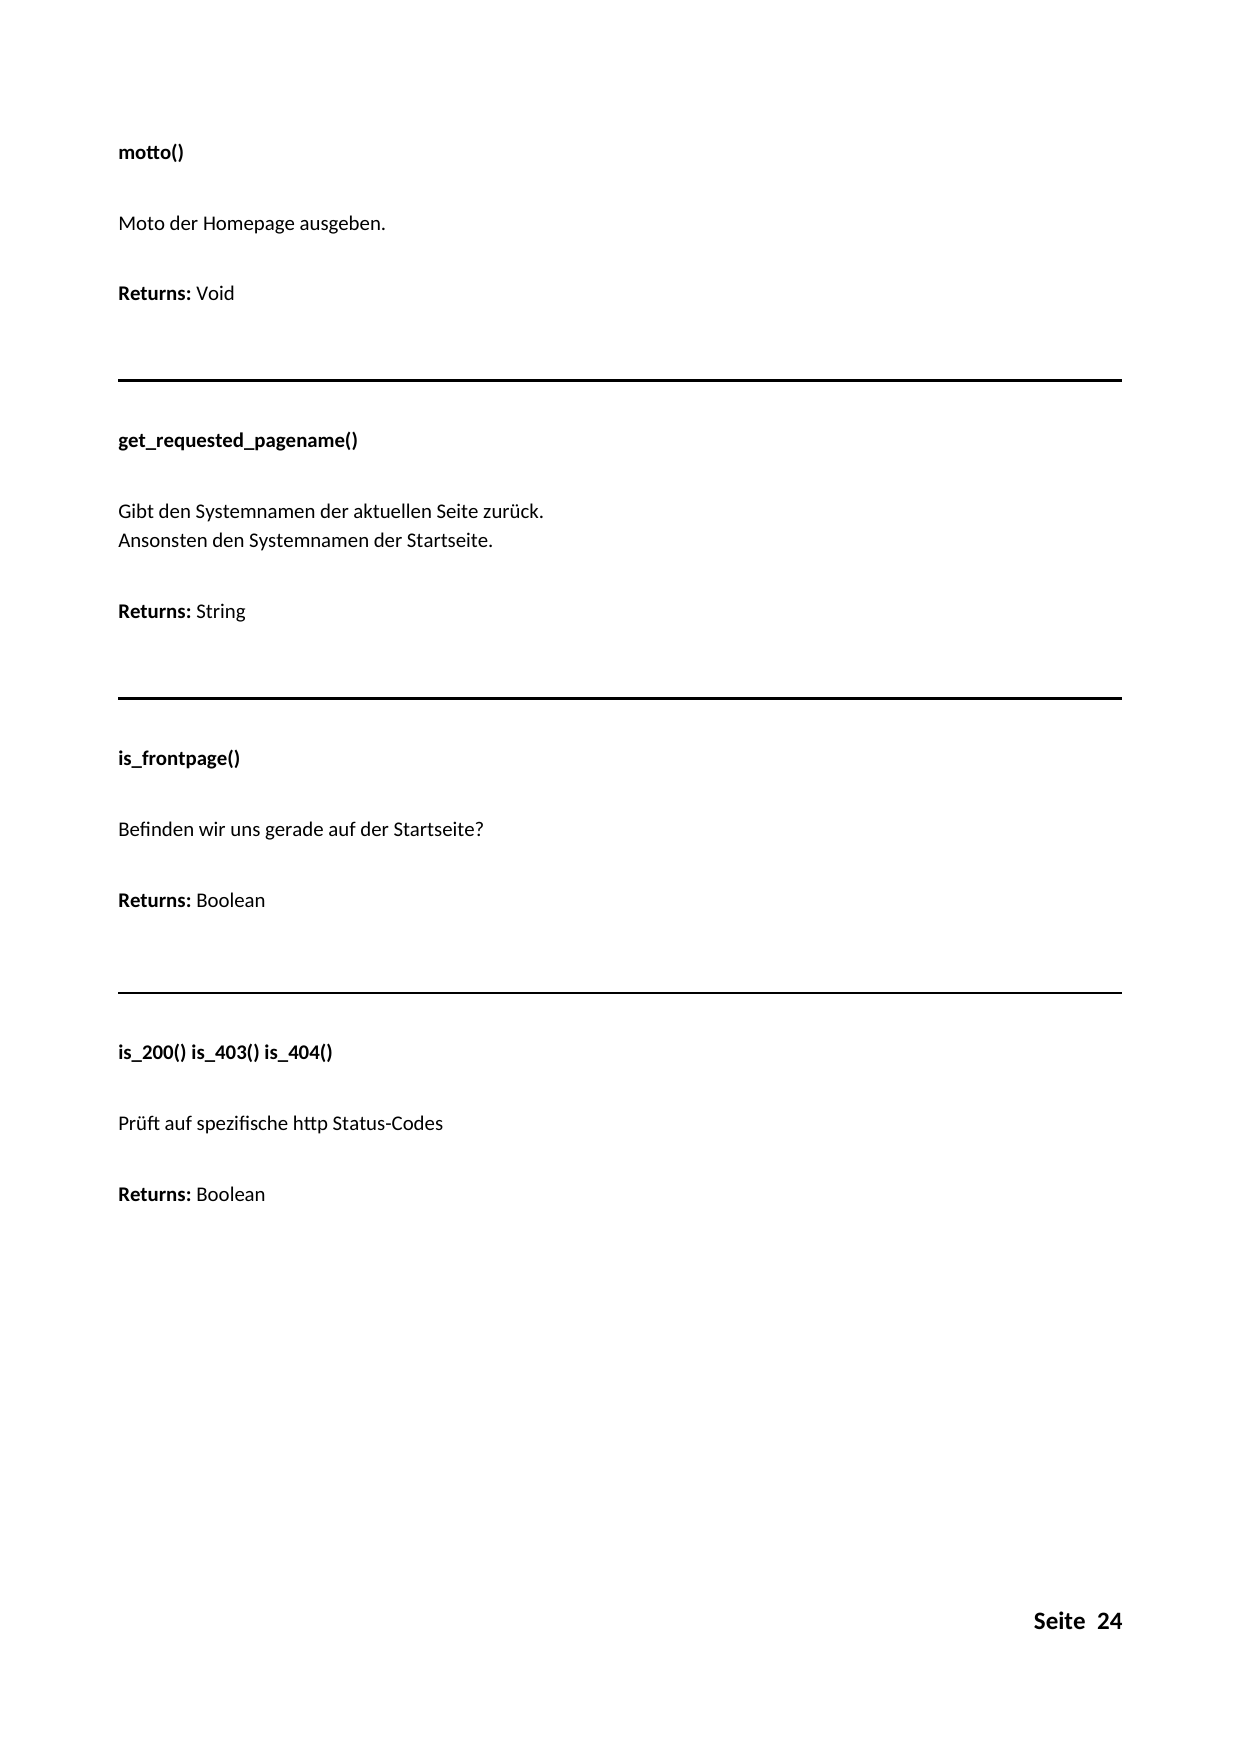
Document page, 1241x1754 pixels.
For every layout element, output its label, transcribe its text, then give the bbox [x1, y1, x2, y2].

text is_frontpage() [118, 745, 1122, 771]
text is_200() is_403() is_404() [118, 1039, 1122, 1065]
text Returns: Boolean [118, 887, 1122, 912]
text Gibt den Systemnamen der aktuellen Seite zurück. Ansonsten den Systemnamen der Startseite. [118, 498, 1122, 553]
text motto() [118, 139, 1122, 164]
text get_requested_pagename() [118, 427, 1122, 453]
text Returns: Boolean [118, 1181, 1122, 1206]
text Befinden wir uns gerade auf der Startseite? [118, 816, 1122, 841]
text Returns: Void [118, 281, 1122, 306]
text Moto der Homepage ausgeben. [118, 210, 1122, 235]
text Prüft auf spezifische http Status-Codes [118, 1110, 1122, 1136]
text Returns: String [118, 598, 1122, 624]
